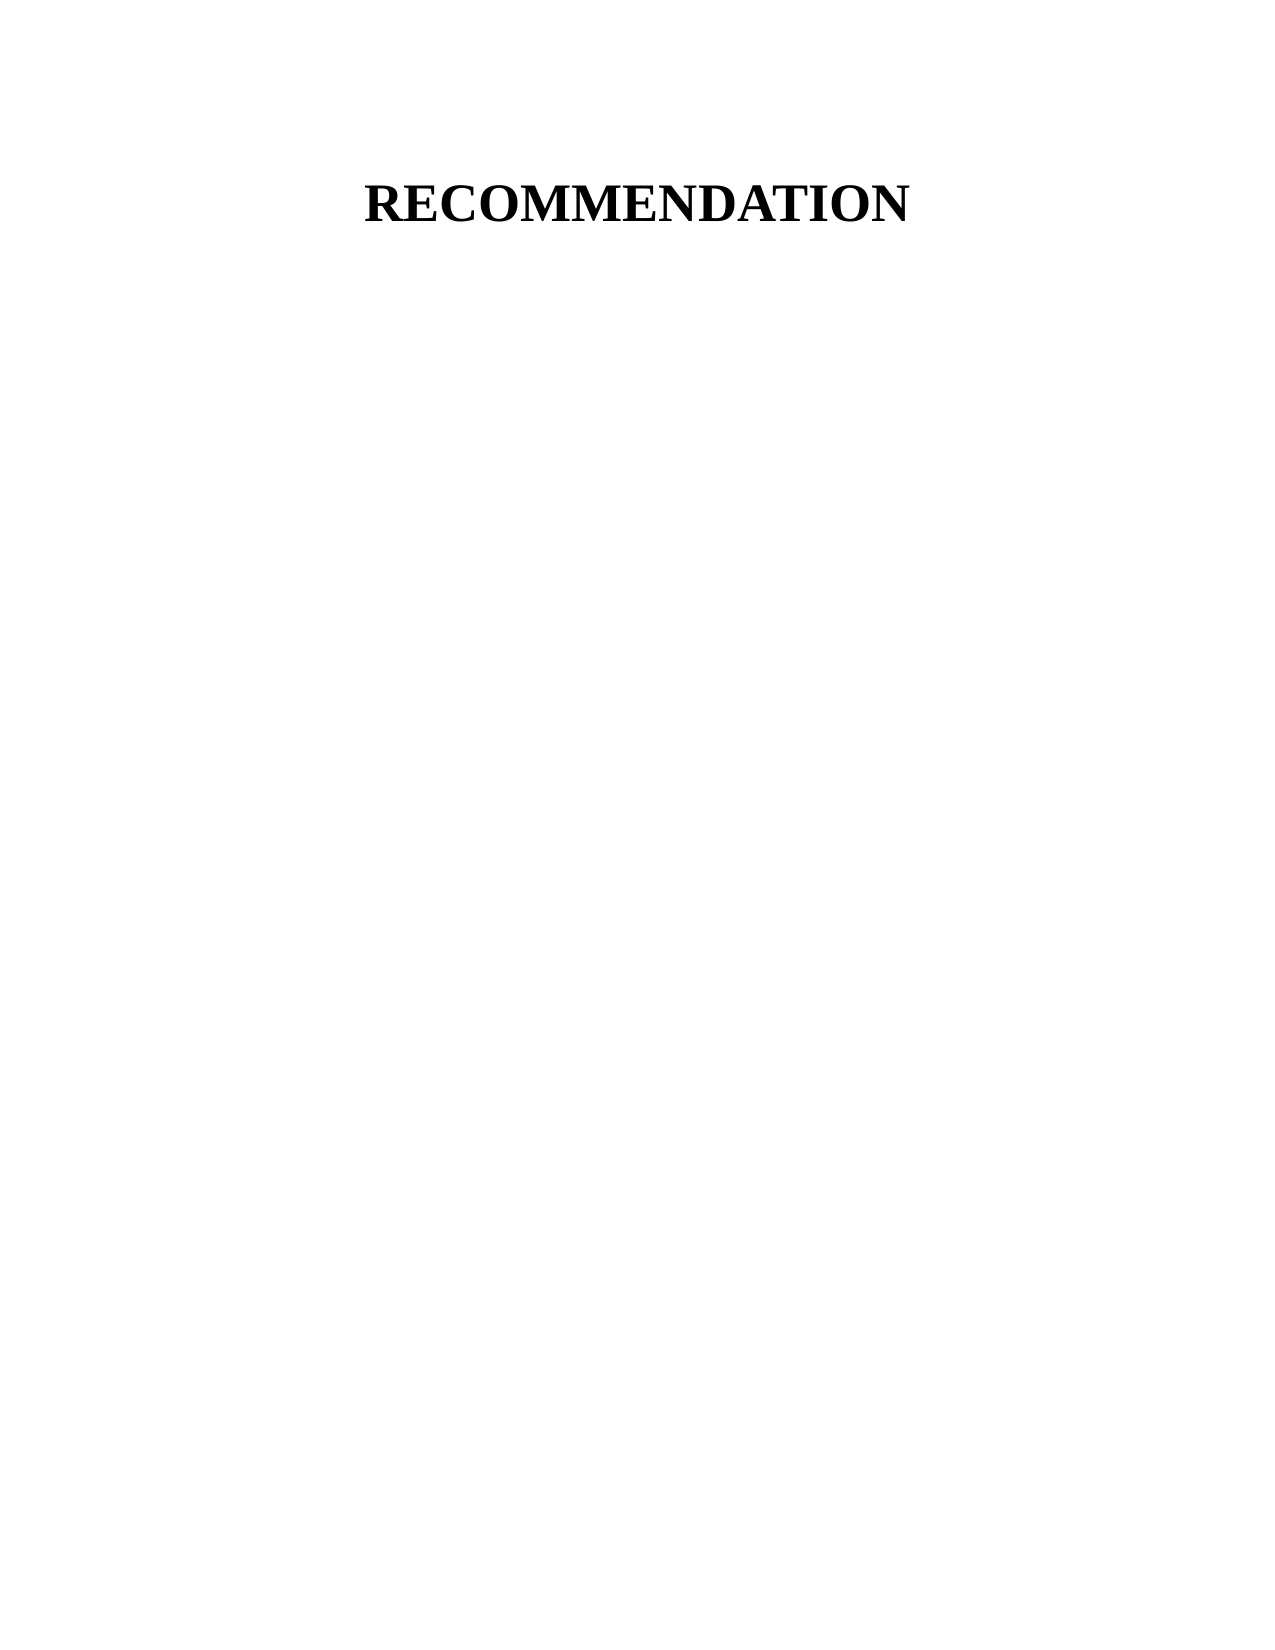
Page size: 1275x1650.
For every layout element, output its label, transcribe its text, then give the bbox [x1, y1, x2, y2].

text RECOMMENDATION [118, 171, 1157, 233]
